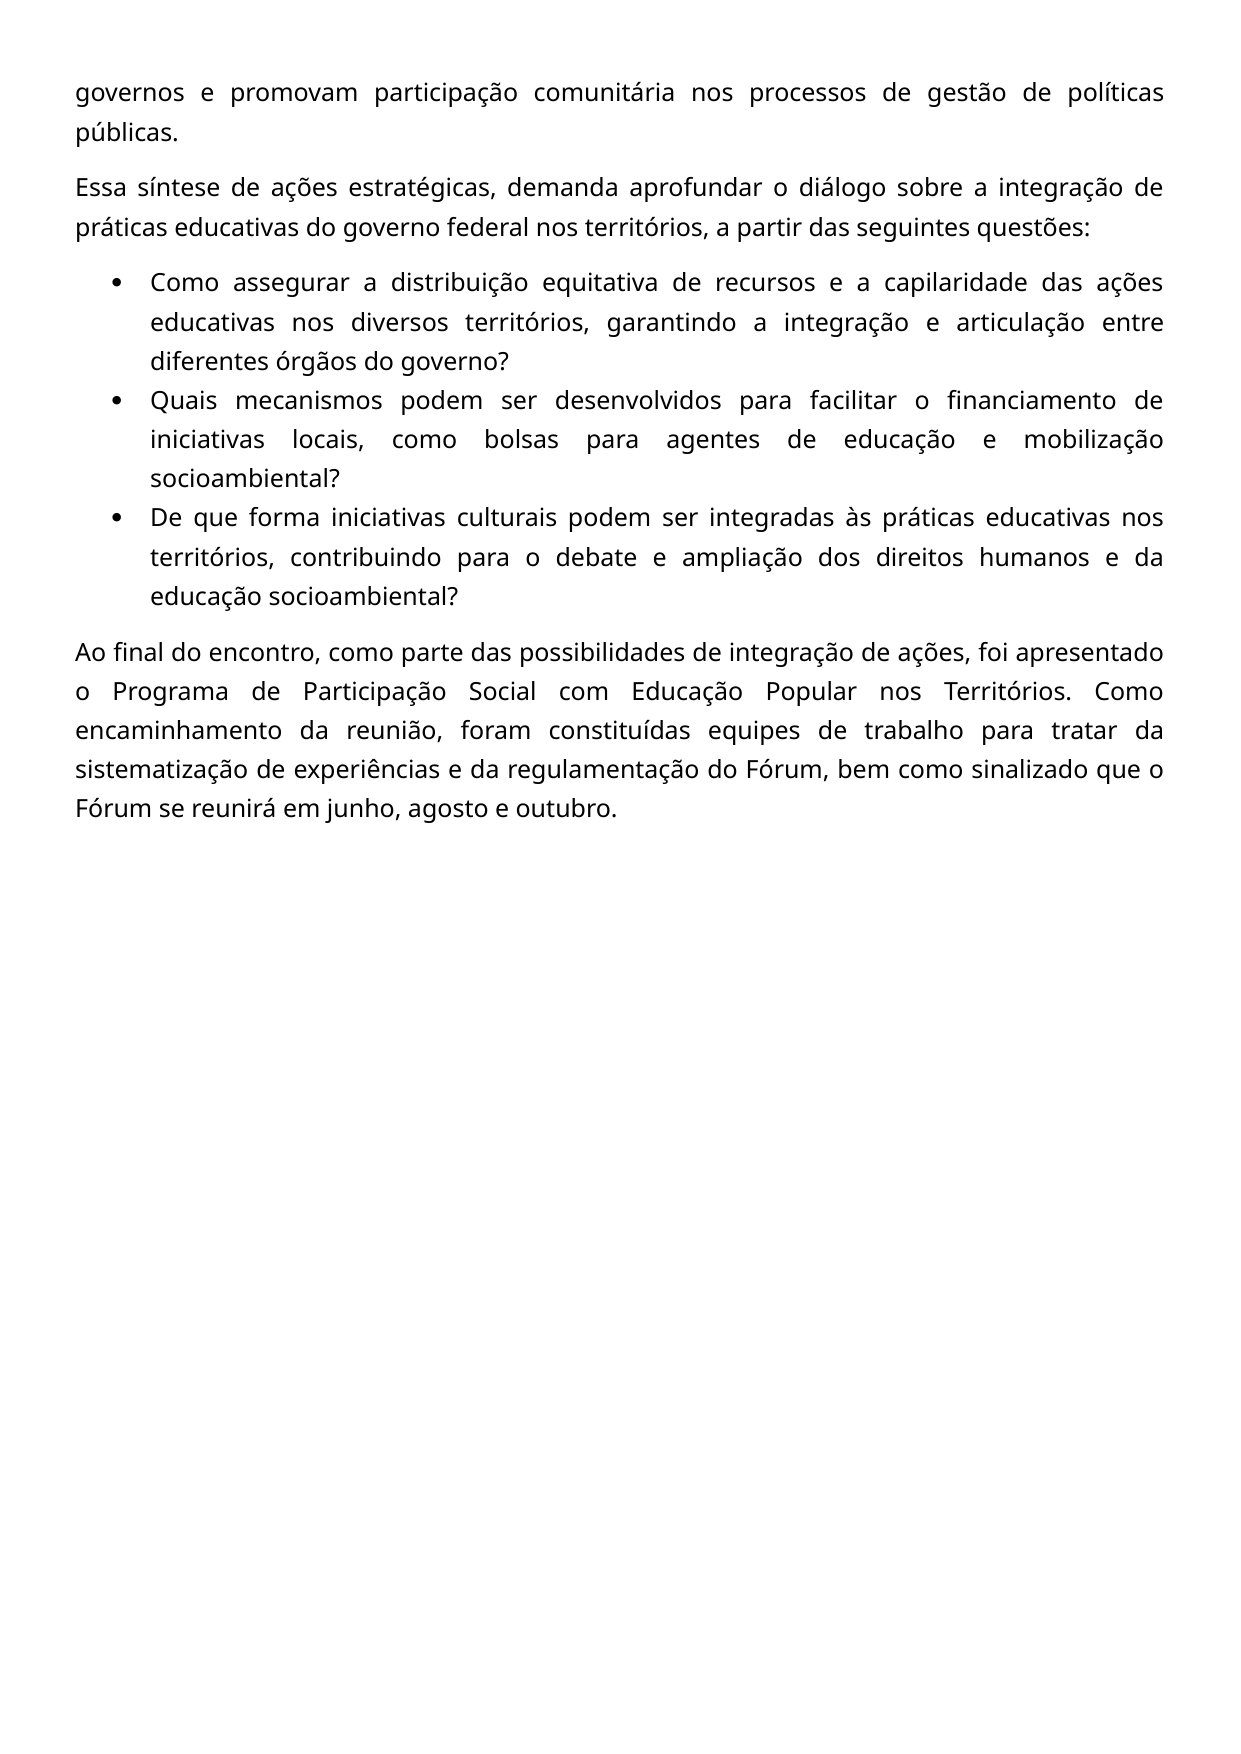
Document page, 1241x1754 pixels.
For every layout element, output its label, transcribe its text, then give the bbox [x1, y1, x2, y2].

text Ao final do encontro, como parte das possibilidades de integração de ações, foi apresentado o Programa de Participação Social com Educação Popular nos Territórios. Como encaminhamento da reunião, foram constituídas equipes de trabalho para tratar da sistematização de experiências e da regulamentação do Fórum, bem como sinalizado que o Fórum se reunirá em junho, agosto e outubro. [75, 634, 1165, 825]
list De que forma iniciativas culturais podem ser integradas às práticas educativas nos territórios, contribuindo para o debate e ampliação dos direitos humanos e da educação socioambiental? [112, 500, 1165, 612]
list Quais mecanismos podem ser desenvolvidos para facilitar o financiamento de iniciativas locais, como bolsas para agentes de educação e mobilização socioambiental? [112, 382, 1165, 495]
list Como assegurar a distribuição equitativa de recursos e a capilaridade das ações educativas nos diversos territórios, garantindo a integração e articulação entre diferentes órgãos do governo? [112, 265, 1165, 377]
text Essa síntese de ações estratégicas, demanda aprofundar o diálogo sobre a integração de práticas educativas do governo federal nos territórios, a partir das seguintes questões: [75, 170, 1165, 243]
text governos e promovam participação comunitária nos processos de gestão de políticas públicas. [75, 75, 1165, 148]
